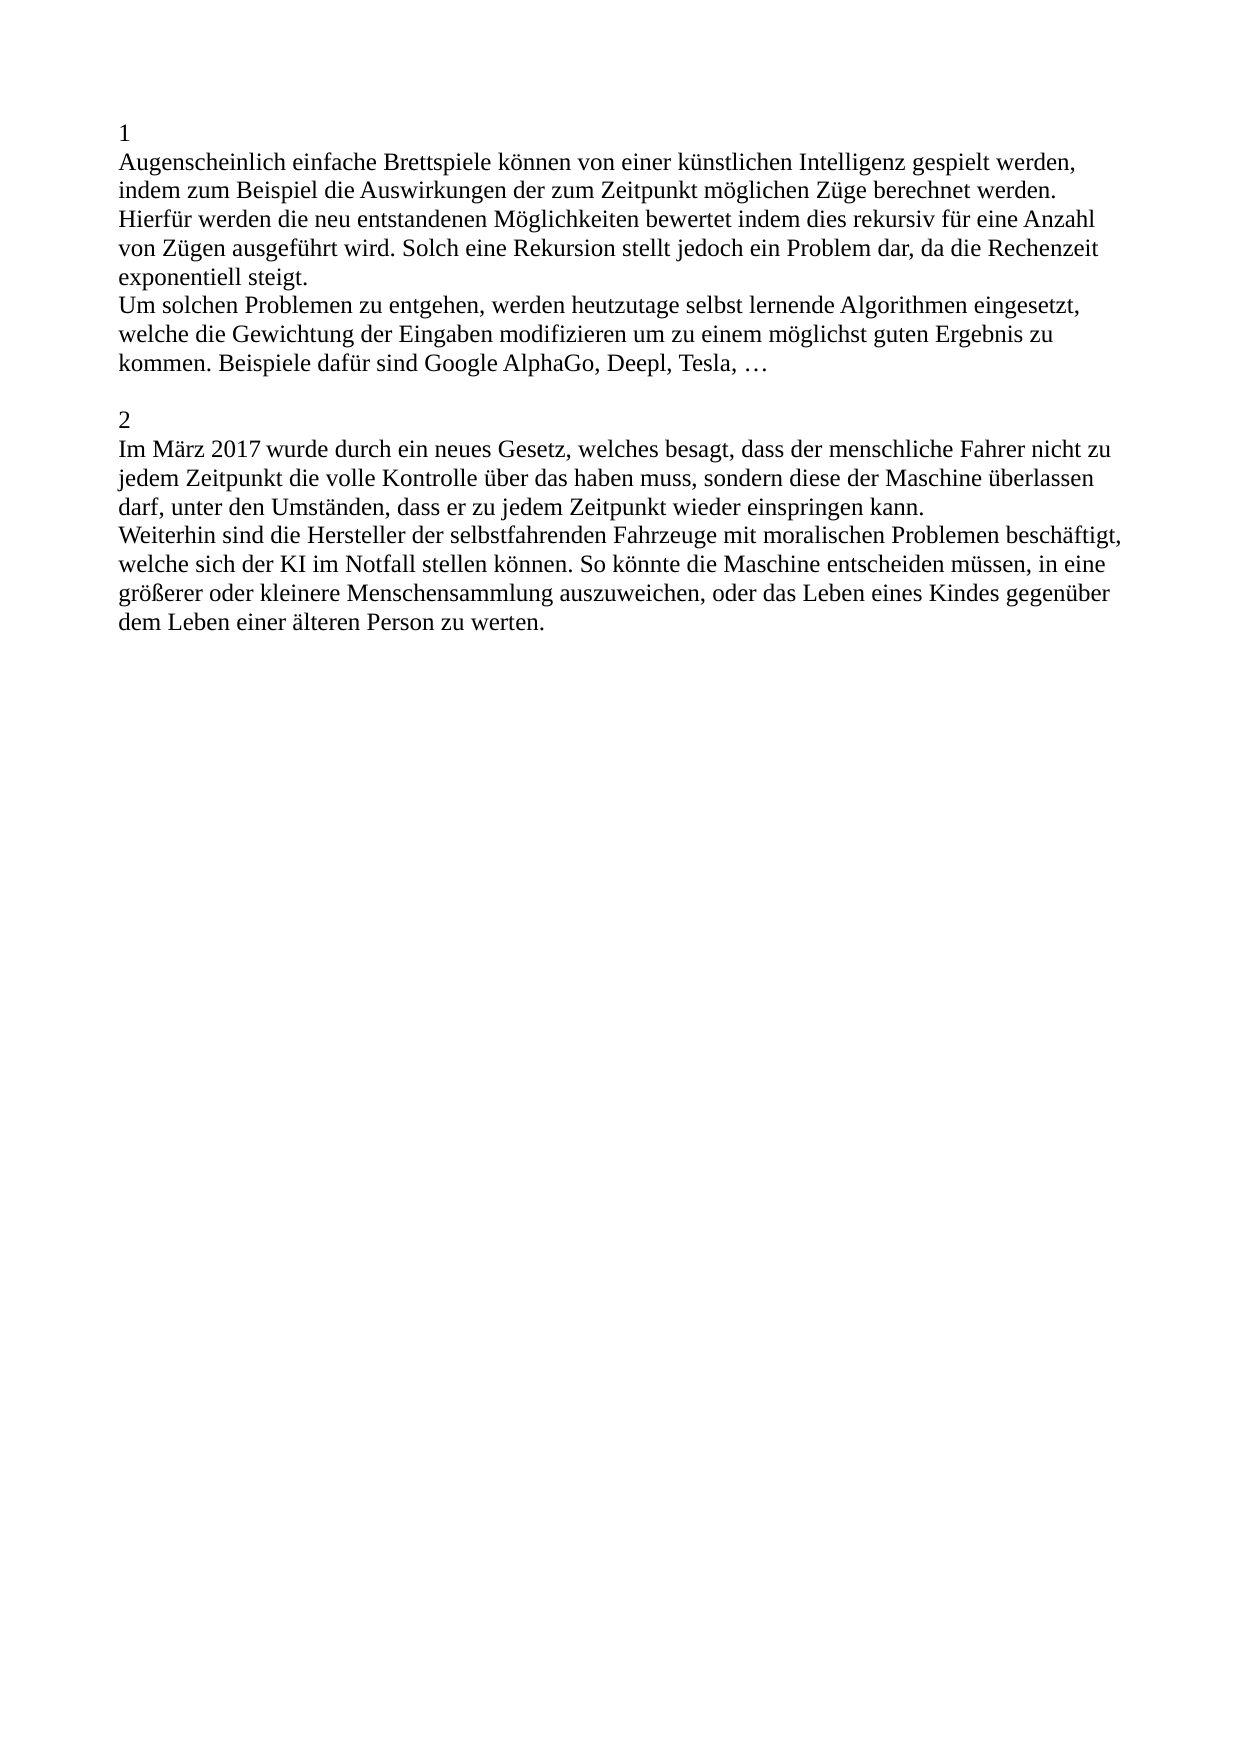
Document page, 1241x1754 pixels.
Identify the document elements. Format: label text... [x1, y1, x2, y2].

text Augenscheinlich einfache Brettspiele können von einer künstlichen Intelligenz gespielt werden, indem zum Beispiel die Auswirkungen der zum Zeitpunkt möglichen Züge berechnet werden. Hierfür werden die neu entstandenen Möglichkeiten bewertet indem dies rekursiv für eine Anzahl von Zügen ausgeführt wird. Solch eine Rekursion stellt jedoch ein Problem dar, da die Rechenzeit exponentiell steigt. [118, 147, 1122, 291]
text Im März 2017 wurde durch ein neues Gesetz, welches besagt, dass der menschliche Fahrer nicht zu jedem Zeitpunkt die volle Kontrolle über das haben muss, sondern diese der Maschine überlassen darf, unter den Umständen, dass er zu jedem Zeitpunkt wieder einspringen kann. [118, 434, 1122, 521]
text Weiterhin sind die Hersteller der selbstfahrenden Fahrzeuge mit moralischen Problemen beschäftigt, welche sich der KI im Notfall stellen können. So könnte die Maschine entscheiden müssen, in eine größerer oder kleinere Menschensammlung auszuweichen, oder das Leben eines Kindes gegenüber dem Leben einer älteren Person zu werten. [118, 521, 1122, 636]
text 2 [118, 406, 1122, 434]
text Um solchen Problemen zu entgehen, werden heutzutage selbst lernende Algorithmen eingesetzt, welche die Gewichtung der Eingaben modifizieren um zu einem möglichst guten Ergebnis zu kommen. Beispiele dafür sind Google AlphaGo, Deepl, Tesla, … [118, 291, 1122, 377]
text 1 [118, 118, 1122, 147]
